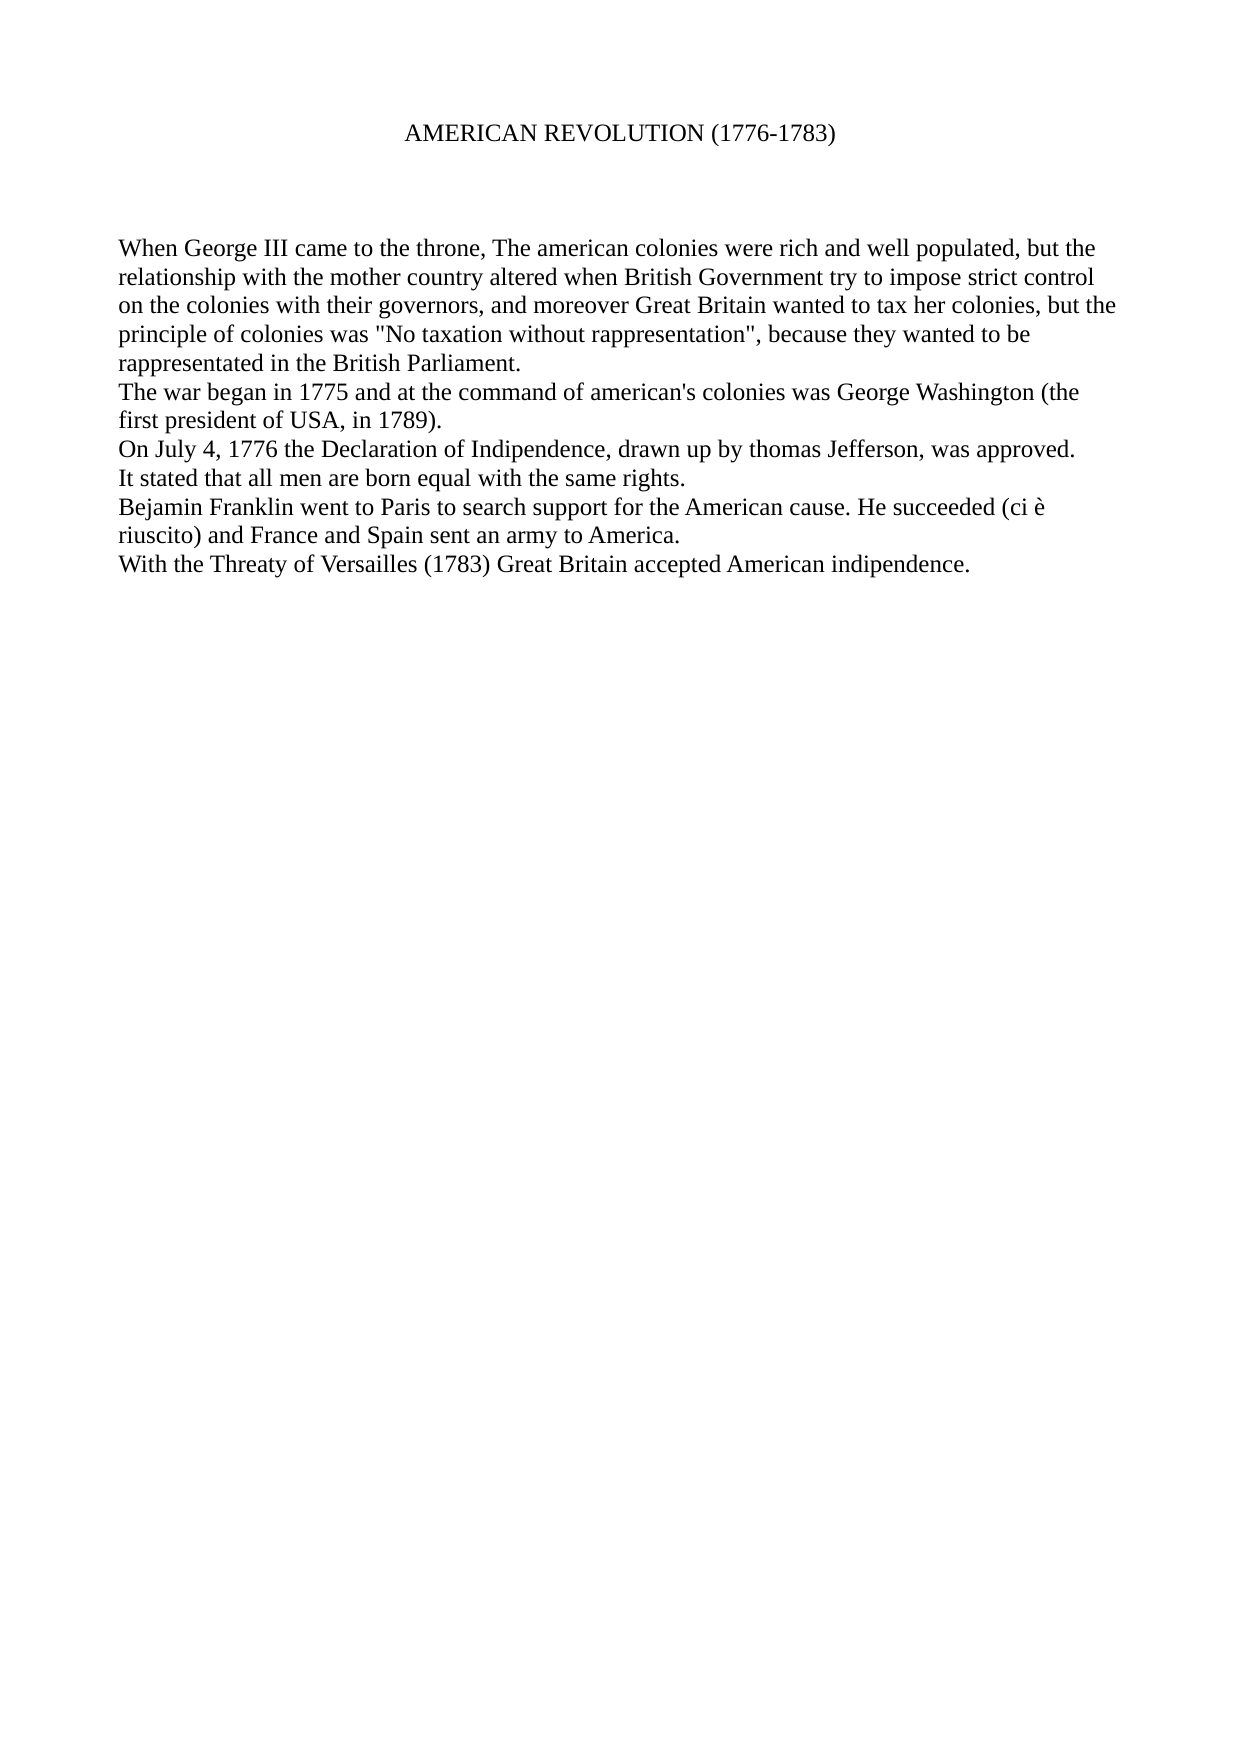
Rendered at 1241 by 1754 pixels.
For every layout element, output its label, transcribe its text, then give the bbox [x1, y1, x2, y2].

text Bejamin Franklin went to Paris to search support for the American cause. He succeeded (ci è riuscito) and France and Spain sent an army to America. [118, 492, 1122, 549]
text The war began in 1775 and at the command of american's colonies was George Washington (the first president of USA, in 1789). [118, 377, 1122, 434]
text AMERICAN REVOLUTION (1776-1783) [118, 118, 1122, 147]
text It stated that all men are born equal with the same rights. [118, 463, 1122, 492]
text When George III came to the throne, The american colonies were rich and well populated, but the relationship with the mother country altered when British Government try to impose strict control on the colonies with their governors, and moreover Great Britain wanted to tax her colonies, but the principle of colonies was "No taxation without rappresentation", because they wanted to be rappresentated in the British Parliament. [118, 233, 1122, 377]
text On July 4, 1776 the Declaration of Indipendence, drawn up by thomas Jefferson, was approved. [118, 434, 1122, 463]
text With the Threaty of Versailles (1783) Great Britain accepted American indipendence. [118, 549, 1122, 578]
